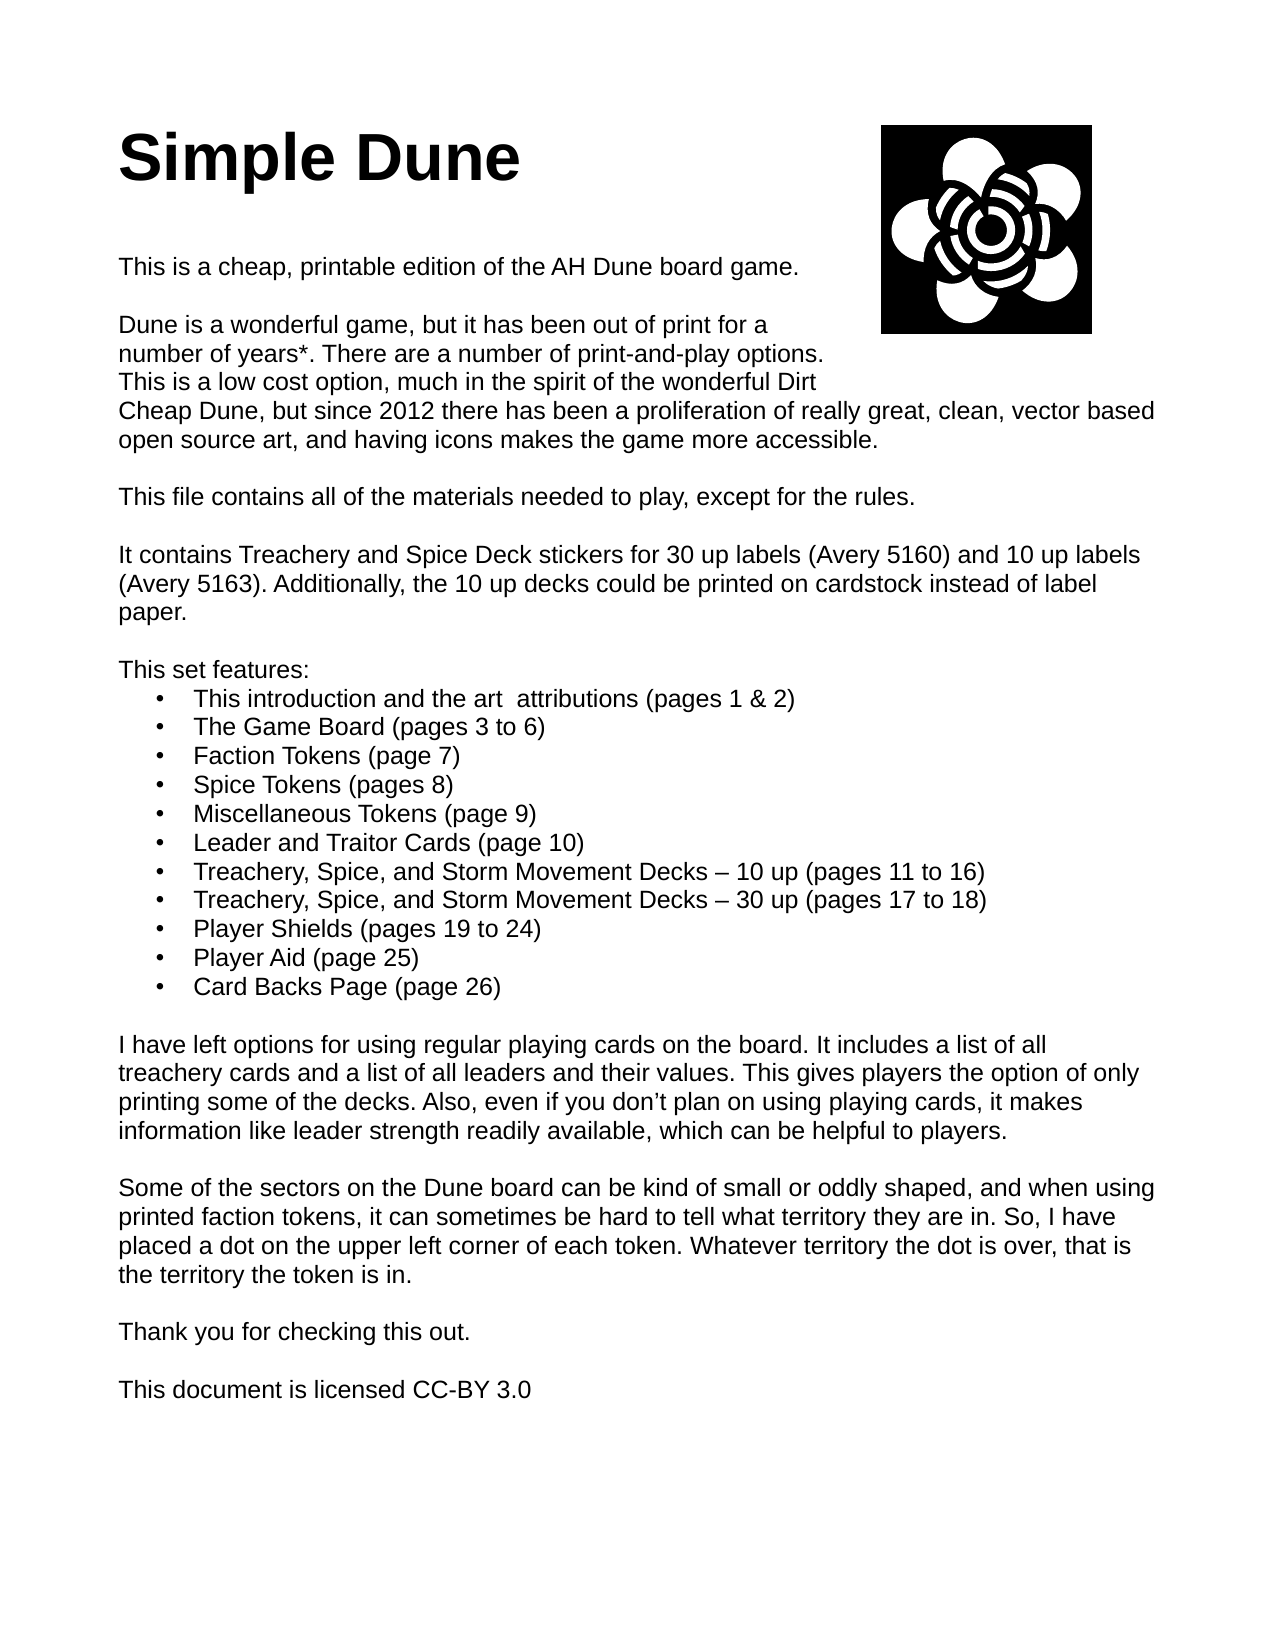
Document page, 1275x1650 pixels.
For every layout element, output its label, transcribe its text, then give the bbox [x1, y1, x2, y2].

list This introduction and the art attributions (pages 1 & 2) [156, 683, 1157, 712]
text Simple Dune [118, 118, 1157, 195]
text It contains Treachery and Spice Deck stickers for 30 up labels (Avery 5160) and 10 up labels (Avery 5163). Additionally, the 10 up decks could be printed on cardstock instead of label paper. [118, 540, 1157, 626]
list Card Backs Page (page 26) [156, 972, 1157, 1001]
list Miscellaneous Tokens (page 9) [156, 799, 1157, 828]
list Spice Tokens (pages 8) [156, 770, 1157, 799]
list Treachery, Spice, and Storm Movement Decks – 30 up (pages 17 to 18) [156, 886, 1157, 914]
text Thank you for checking this out. [118, 1317, 1157, 1346]
text This file contains all of the materials needed to play, except for the rules. [118, 482, 1157, 511]
text Dune is a wonderful game, but it has been out of print for a number of years*. There are a number of print-and-play options. This is a low cost option, much in the spirit of the wonderful Dirt Cheap Dune, but since 2012 there has been a proliferation of really great, clean, vector based open source art, and having icons makes the game more accessible. [118, 310, 1157, 453]
text Some of the sectors on the Dune board can be kind of small or oddly shaped, and when using printed faction tokens, it can sometimes be hard to tell what territory they are in. So, I have placed a dot on the upper left corner of each token. Whatever territory the dot is over, that is the territory the token is in. [118, 1173, 1157, 1288]
list Player Aid (page 25) [156, 943, 1157, 972]
text This is a cheap, printable edition of the AH Dune board game. [118, 252, 881, 281]
text I have left options for using regular playing cards on the board. It includes a list of all treachery cards and a list of all leaders and their values. This gives players the option of only printing some of the decks. Also, even if you don’t plan on using playing cards, it makes information like leader strength readily available, which can be helpful to players. [118, 1030, 1157, 1145]
list Faction Tokens (page 7) [156, 741, 1157, 770]
text This set features: [118, 655, 1157, 683]
text This document is licensed CC-BY 3.0 [118, 1375, 1157, 1403]
list Treachery, Spice, and Storm Movement Decks – 10 up (pages 11 to 16) [156, 857, 1157, 886]
list Leader and Traitor Cards (page 10) [156, 828, 1157, 857]
list Player Shields (pages 19 to 24) [156, 914, 1157, 943]
list The Game Board (pages 3 to 6) [156, 712, 1157, 741]
text [1092, 252, 1157, 281]
